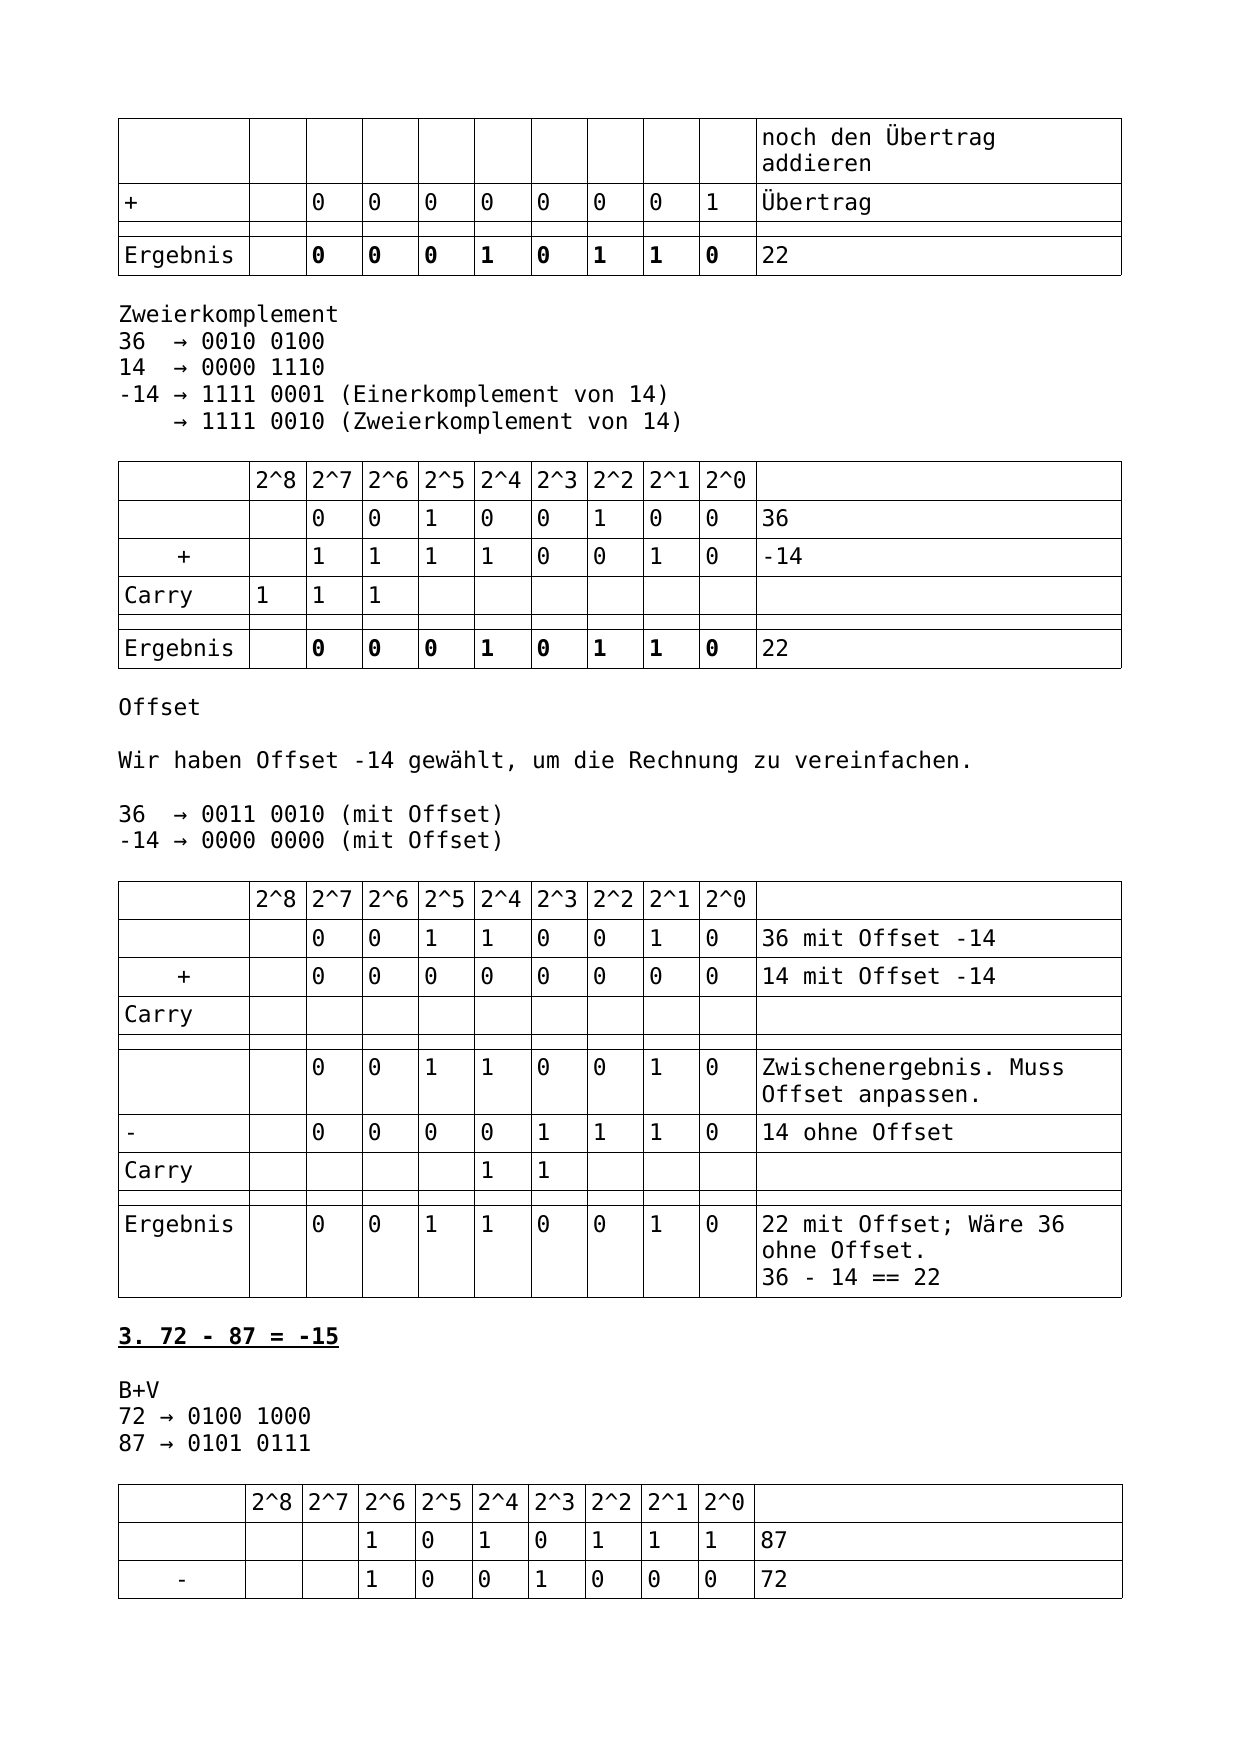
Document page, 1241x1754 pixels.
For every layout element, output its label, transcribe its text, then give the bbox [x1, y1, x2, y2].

table_cell Carry [119, 997, 249, 1034]
table_header 2^4 [475, 882, 531, 919]
text 72 → 0100 1000 [118, 1403, 1122, 1430]
text Offset [118, 694, 1122, 721]
table_cell [307, 1191, 362, 1205]
table_cell [757, 997, 1121, 1034]
table_cell [644, 1191, 699, 1205]
table_cell 0 [363, 1206, 418, 1297]
table_cell [419, 577, 474, 614]
table_header 2^1 [642, 1485, 698, 1522]
table_cell 0 [700, 539, 756, 576]
table_cell 1 [359, 1561, 415, 1598]
table_cell 0 [363, 237, 418, 274]
table_cell 0 [307, 630, 362, 667]
table_cell 0 [532, 237, 587, 274]
table_cell 1 [588, 1115, 643, 1152]
table_cell 1 [250, 577, 306, 614]
table_cell [307, 615, 362, 629]
table_cell 0 [529, 1523, 585, 1560]
table_cell Carry [119, 1153, 249, 1190]
table_cell [700, 1035, 756, 1049]
table_cell [644, 119, 699, 183]
table_header [757, 462, 1121, 499]
table_cell [419, 1035, 474, 1049]
table_cell [363, 1191, 418, 1205]
table_cell [644, 1153, 699, 1190]
table_cell [419, 997, 474, 1034]
table_cell [246, 1523, 302, 1560]
table_cell [250, 1206, 306, 1297]
table_cell 1 [475, 630, 531, 667]
table_cell 1 [419, 501, 474, 538]
table_cell 1 [475, 1206, 531, 1297]
table_header 2^5 [419, 882, 474, 919]
table_cell 0 [307, 184, 362, 221]
table_cell 36 mit Offset -14 [757, 920, 1121, 957]
table_header 2^6 [359, 1485, 415, 1522]
table_header 2^0 [699, 1485, 754, 1522]
table_cell [307, 1153, 362, 1190]
table_cell 0 [588, 920, 643, 957]
table_cell 0 [363, 630, 418, 667]
table_cell 0 [475, 501, 531, 538]
table_header 2^2 [588, 882, 643, 919]
table_header 2^8 [246, 1485, 302, 1522]
table_header 2^0 [700, 462, 756, 499]
table_cell 0 [363, 920, 418, 957]
table_cell [250, 222, 306, 236]
table_cell [700, 1191, 756, 1205]
table_cell [644, 997, 699, 1034]
table_header [757, 882, 1121, 919]
table_cell [588, 222, 643, 236]
table_cell [119, 1050, 249, 1114]
table_cell [644, 1035, 699, 1049]
table_cell [532, 577, 587, 614]
table_header 2^1 [644, 462, 699, 499]
table_cell 0 [700, 630, 756, 667]
table_cell 0 [419, 630, 474, 667]
table_cell [363, 615, 418, 629]
table_cell [700, 997, 756, 1034]
table_cell 0 [532, 1050, 587, 1114]
table_cell + [119, 958, 249, 996]
table_cell 1 [363, 577, 418, 614]
table_cell [532, 222, 587, 236]
table_cell [588, 615, 643, 629]
table_cell 0 [700, 920, 756, 957]
table_cell 1 [475, 920, 531, 957]
table_cell Carry [119, 577, 249, 614]
table_cell 0 [588, 958, 643, 996]
table_cell [250, 920, 306, 957]
table_cell [363, 119, 418, 183]
table_header 2^8 [250, 882, 306, 919]
table_cell 0 [307, 920, 362, 957]
table_cell [307, 119, 362, 183]
table_cell [588, 577, 643, 614]
table_cell [250, 958, 306, 996]
table_cell [644, 222, 699, 236]
table_cell 0 [419, 184, 474, 221]
table_cell 1 [588, 630, 643, 667]
table_cell 14 ohne Offset [757, 1115, 1121, 1152]
table_cell 0 [532, 501, 587, 538]
text 14 → 0000 1110 [118, 354, 1122, 381]
table_cell 0 [700, 237, 756, 274]
table_header 2^3 [529, 1485, 585, 1522]
table_cell [588, 1153, 643, 1190]
table_header 2^1 [644, 882, 699, 919]
table_cell - [119, 1115, 249, 1152]
table_cell 0 [642, 1561, 698, 1598]
table_cell 0 [588, 1206, 643, 1297]
table_cell [757, 615, 1121, 629]
table_header 2^4 [473, 1485, 528, 1522]
table_cell 1 [473, 1523, 528, 1560]
table_cell [250, 184, 306, 221]
table_header [119, 1485, 245, 1522]
table_cell 1 [644, 1050, 699, 1114]
table_cell [119, 501, 249, 538]
table_cell [119, 615, 249, 629]
table_cell [475, 1035, 531, 1049]
table_header 2^5 [419, 462, 474, 499]
text → 1111 0010 (Zweierkomplement von 14) [118, 408, 1122, 434]
table_cell [757, 1035, 1121, 1049]
table_cell [363, 222, 418, 236]
table_cell 0 [644, 958, 699, 996]
table_cell [588, 997, 643, 1034]
table_cell 0 [700, 1206, 756, 1297]
table_cell 0 [700, 501, 756, 538]
table_cell [303, 1523, 358, 1560]
table_cell 22 [757, 630, 1121, 667]
table_cell 1 [699, 1523, 754, 1560]
table_header 2^2 [586, 1485, 641, 1522]
table_cell [588, 1035, 643, 1049]
table_header 2^7 [307, 462, 362, 499]
table_cell 0 [532, 539, 587, 576]
table_cell [588, 119, 643, 183]
table_cell noch den Übertrag addieren [757, 119, 1121, 183]
table_cell 0 [307, 958, 362, 996]
table_cell [475, 577, 531, 614]
table_cell [532, 615, 587, 629]
table_cell 0 [419, 237, 474, 274]
table_cell [307, 1035, 362, 1049]
table_cell [250, 119, 306, 183]
table_cell [119, 1523, 245, 1560]
table_header 2^6 [363, 882, 418, 919]
table_cell [475, 997, 531, 1034]
table_cell 0 [473, 1561, 528, 1598]
table_cell 1 [588, 237, 643, 274]
table_cell [363, 1035, 418, 1049]
table_cell [700, 1153, 756, 1190]
table_cell 0 [588, 1050, 643, 1114]
text B+V [118, 1377, 1122, 1403]
table_cell [307, 222, 362, 236]
text 36 → 0011 0010 (mit Offset) [118, 801, 1122, 827]
table_header [755, 1485, 1122, 1522]
table_cell [757, 222, 1121, 236]
table_cell [700, 119, 756, 183]
table_cell 1 [419, 1206, 474, 1297]
table_header 2^6 [363, 462, 418, 499]
table_cell 0 [532, 1206, 587, 1297]
table_cell [757, 577, 1121, 614]
table_cell [250, 1050, 306, 1114]
table_cell 0 [532, 184, 587, 221]
table_cell [757, 1191, 1121, 1205]
table_cell [475, 1191, 531, 1205]
table_cell [419, 222, 474, 236]
table_cell 0 [363, 958, 418, 996]
text 36 → 0010 0100 [118, 328, 1122, 354]
table_cell 1 [363, 539, 418, 576]
table_cell 1 [644, 1206, 699, 1297]
table_header 2^3 [532, 882, 587, 919]
table_cell 1 [419, 539, 474, 576]
table_cell [363, 997, 418, 1034]
table_cell [532, 1191, 587, 1205]
table_cell [119, 1191, 249, 1205]
table_cell [250, 501, 306, 538]
table_cell 0 [588, 184, 643, 221]
table_cell 0 [475, 184, 531, 221]
text Zweierkomplement [118, 301, 1122, 328]
text Wir haben Offset -14 gewählt, um die Rechnung zu vereinfachen. [118, 747, 1122, 774]
table_cell 0 [475, 958, 531, 996]
table_cell 0 [700, 1115, 756, 1152]
table_cell [119, 1035, 249, 1049]
table_cell 1 [532, 1115, 587, 1152]
table_cell [419, 615, 474, 629]
table_cell 1 [475, 1153, 531, 1190]
table_cell [532, 997, 587, 1034]
table_cell Übertrag [757, 184, 1121, 221]
table_cell 0 [700, 1050, 756, 1114]
table_cell [532, 1035, 587, 1049]
table_cell 1 [644, 630, 699, 667]
table_cell [419, 1191, 474, 1205]
table_cell 0 [363, 1115, 418, 1152]
text 3. 72 - 87 = -15 [118, 1323, 1122, 1350]
table_header [119, 882, 249, 919]
table_cell Ergebnis [119, 237, 249, 274]
table_cell [475, 119, 531, 183]
table_cell + [119, 184, 249, 221]
table_header 2^2 [588, 462, 643, 499]
table_cell 1 [529, 1561, 585, 1598]
table_cell 1 [644, 1115, 699, 1152]
table_cell [119, 119, 249, 183]
table_cell 0 [307, 1115, 362, 1152]
table_cell [303, 1561, 358, 1598]
table_cell Ergebnis [119, 630, 249, 667]
table_cell [250, 1115, 306, 1152]
table_cell 1 [475, 1050, 531, 1114]
table_header [119, 462, 249, 499]
table_header 2^3 [532, 462, 587, 499]
table_cell 0 [532, 958, 587, 996]
table_cell 1 [307, 577, 362, 614]
table_cell [250, 237, 306, 274]
table_header 2^5 [416, 1485, 472, 1522]
table_cell [475, 615, 531, 629]
table_cell [246, 1561, 302, 1598]
table_cell 0 [586, 1561, 641, 1598]
table_cell [419, 1153, 474, 1190]
table_cell 0 [416, 1561, 472, 1598]
table_cell 1 [644, 237, 699, 274]
table_cell 0 [363, 184, 418, 221]
table_cell [700, 222, 756, 236]
table_cell [644, 615, 699, 629]
table_cell 1 [642, 1523, 698, 1560]
table_cell 1 [419, 920, 474, 957]
table_cell [700, 577, 756, 614]
table_cell 0 [644, 501, 699, 538]
table_cell 0 [307, 237, 362, 274]
table_cell [757, 1153, 1121, 1190]
table_cell Ergebnis [119, 1206, 249, 1297]
table_cell 0 [699, 1561, 754, 1598]
table_cell [363, 1153, 418, 1190]
table_cell Zwischenergebnis. Muss Offset anpassen. [757, 1050, 1121, 1114]
table_cell 1 [532, 1153, 587, 1190]
table_cell 72 [755, 1561, 1122, 1598]
table_cell 0 [307, 1206, 362, 1297]
table_cell 0 [532, 920, 587, 957]
text -14 → 0000 0000 (mit Offset) [118, 827, 1122, 854]
table_cell [250, 539, 306, 576]
table_cell 36 [757, 501, 1121, 538]
table_header 2^8 [250, 462, 306, 499]
table_cell 22 mit Offset; Wäre 36 ohne Offset. 36 - 14 == 22 [757, 1206, 1121, 1297]
table_cell - [119, 1561, 245, 1598]
table_cell 1 [307, 539, 362, 576]
table_cell 1 [475, 539, 531, 576]
table_cell + [119, 539, 249, 576]
table_cell 0 [475, 1115, 531, 1152]
table_cell [250, 1191, 306, 1205]
table_cell 87 [755, 1523, 1122, 1560]
table_cell 1 [644, 920, 699, 957]
table_cell 0 [416, 1523, 472, 1560]
table_cell [532, 119, 587, 183]
table_cell 1 [700, 184, 756, 221]
table_cell [475, 222, 531, 236]
table_cell 1 [475, 237, 531, 274]
table_header 2^7 [303, 1485, 358, 1522]
table_cell 0 [644, 184, 699, 221]
table_cell [700, 615, 756, 629]
table_cell [250, 615, 306, 629]
table_cell [250, 630, 306, 667]
table_cell -14 [757, 539, 1121, 576]
table_cell [644, 577, 699, 614]
table_cell 14 mit Offset -14 [757, 958, 1121, 996]
table_cell [119, 222, 249, 236]
table_cell 1 [644, 539, 699, 576]
table_header 2^0 [700, 882, 756, 919]
table_cell [119, 920, 249, 957]
table_cell 0 [588, 539, 643, 576]
table_cell 1 [359, 1523, 415, 1560]
table_header 2^4 [475, 462, 531, 499]
table_cell 0 [307, 501, 362, 538]
table_cell [307, 997, 362, 1034]
text 87 → 0101 0111 [118, 1430, 1122, 1457]
table_cell 0 [363, 501, 418, 538]
table_cell 1 [586, 1523, 641, 1560]
table_cell [250, 1153, 306, 1190]
table_cell 0 [307, 1050, 362, 1114]
table_cell [250, 997, 306, 1034]
table_cell 0 [532, 630, 587, 667]
table_cell 0 [363, 1050, 418, 1114]
table_cell [419, 119, 474, 183]
table_cell 22 [757, 237, 1121, 274]
table_cell 1 [419, 1050, 474, 1114]
table_header 2^7 [307, 882, 362, 919]
table_cell [250, 1035, 306, 1049]
table_cell 0 [700, 958, 756, 996]
text -14 → 1111 0001 (Einerkomplement von 14) [118, 381, 1122, 408]
table_cell 0 [419, 1115, 474, 1152]
table_cell 1 [588, 501, 643, 538]
table_cell [588, 1191, 643, 1205]
table_cell 0 [419, 958, 474, 996]
